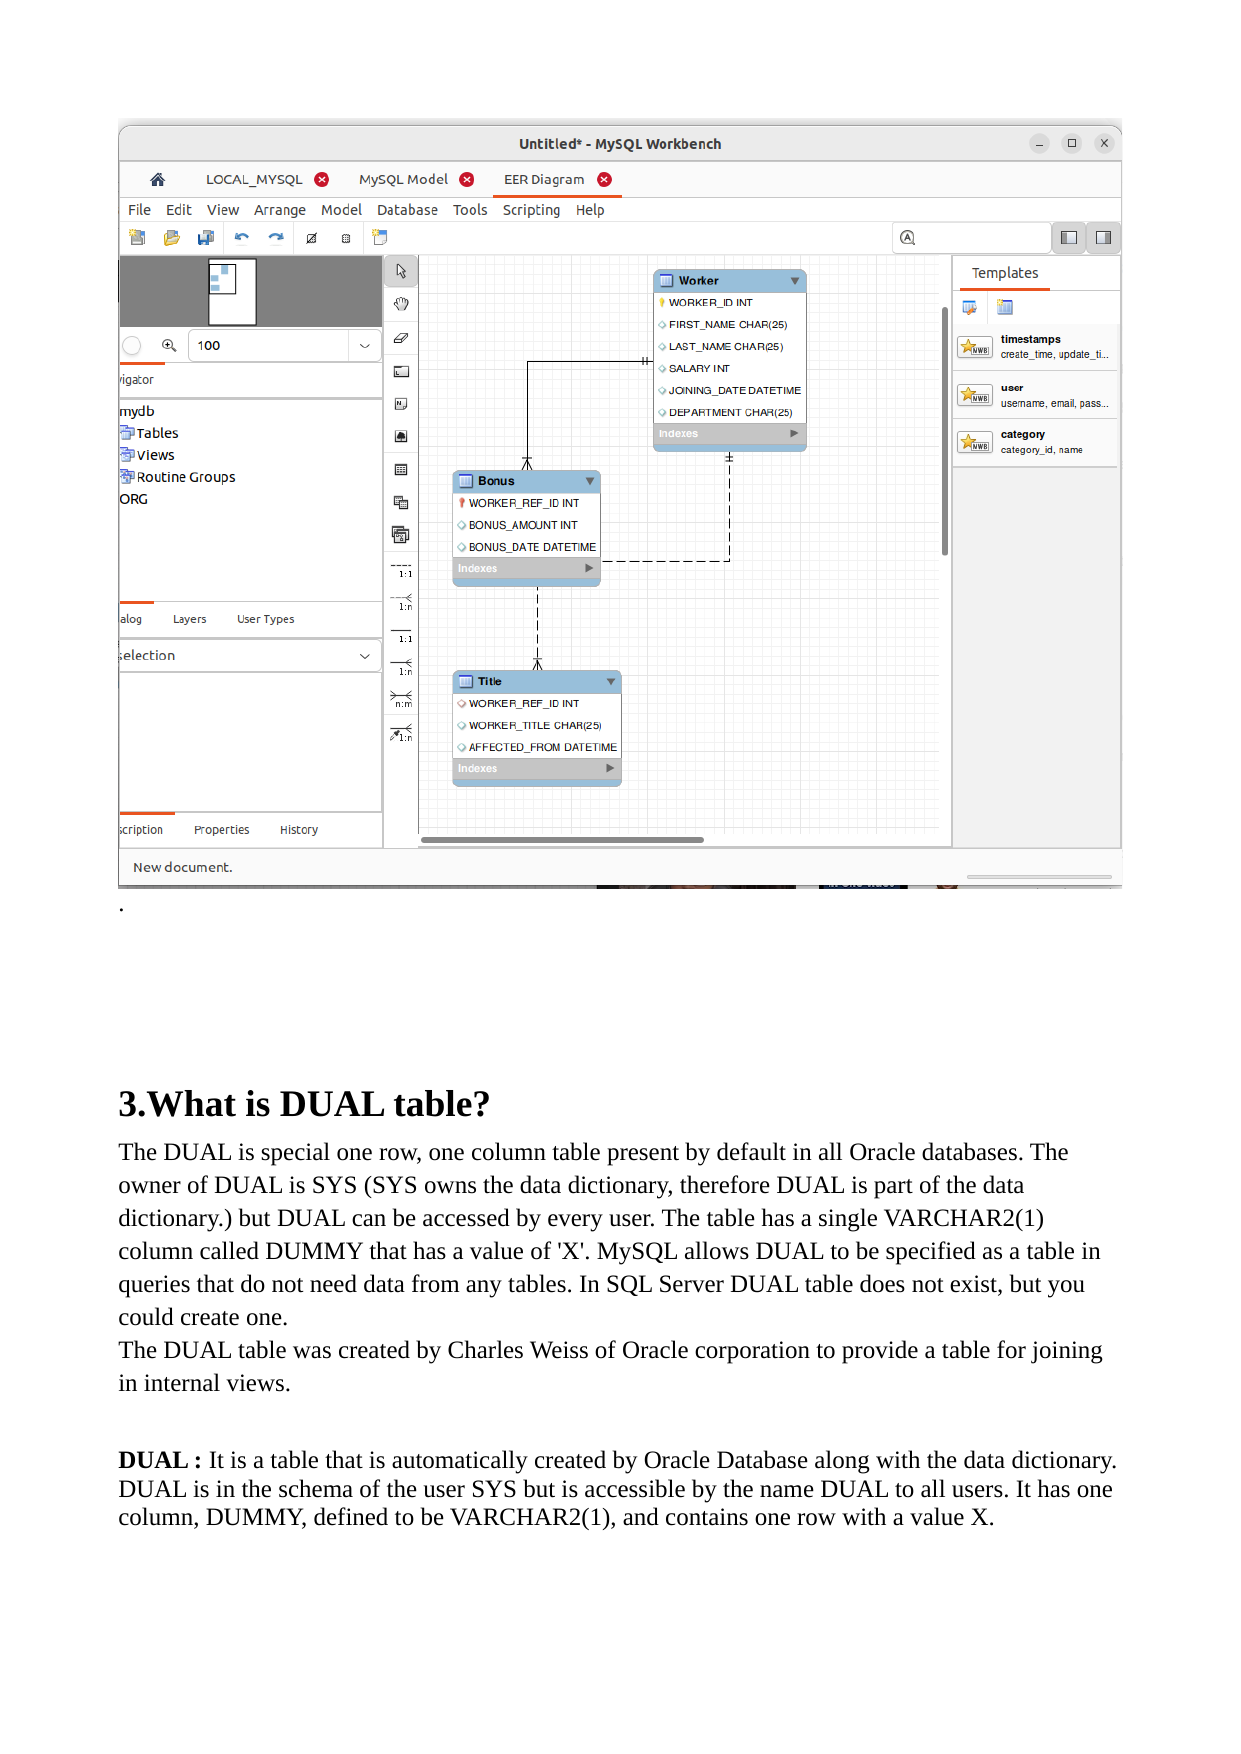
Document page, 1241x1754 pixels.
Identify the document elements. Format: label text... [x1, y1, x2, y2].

text The DUAL is special one row, one column table present by default in all Oracle databases. The owner of DUAL is SYS (SYS owns the data dictionary, therefore DUAL is part of the data dictionary.) but DUAL can be accessed by every user. The table has a single VARCHAR2(1) column called DUMMY that has a value of 'X'. MySQL allows DUAL to be specified as a table in queries that do not need data from any tables. In SQL Server DUAL table does not exist, but you could create one. The DUAL table was created by Charles Weiss of Oracle corporation to provide a table for joining in internal views. [118, 1137, 1122, 1397]
subtitle 3.What is DUAL table? [118, 1082, 1122, 1125]
text . [118, 889, 1122, 917]
picture [118, 118, 1123, 889]
text DUAL : It is a table that is automatically created by Oracle Database along with the data dictionary. DUAL is in the schema of the user SYS but is accessible by the name DUAL to all users. It has one column, DUMMY, defined to be VARCHAR2(1), and contains one row with a value X. [118, 1445, 1122, 1531]
